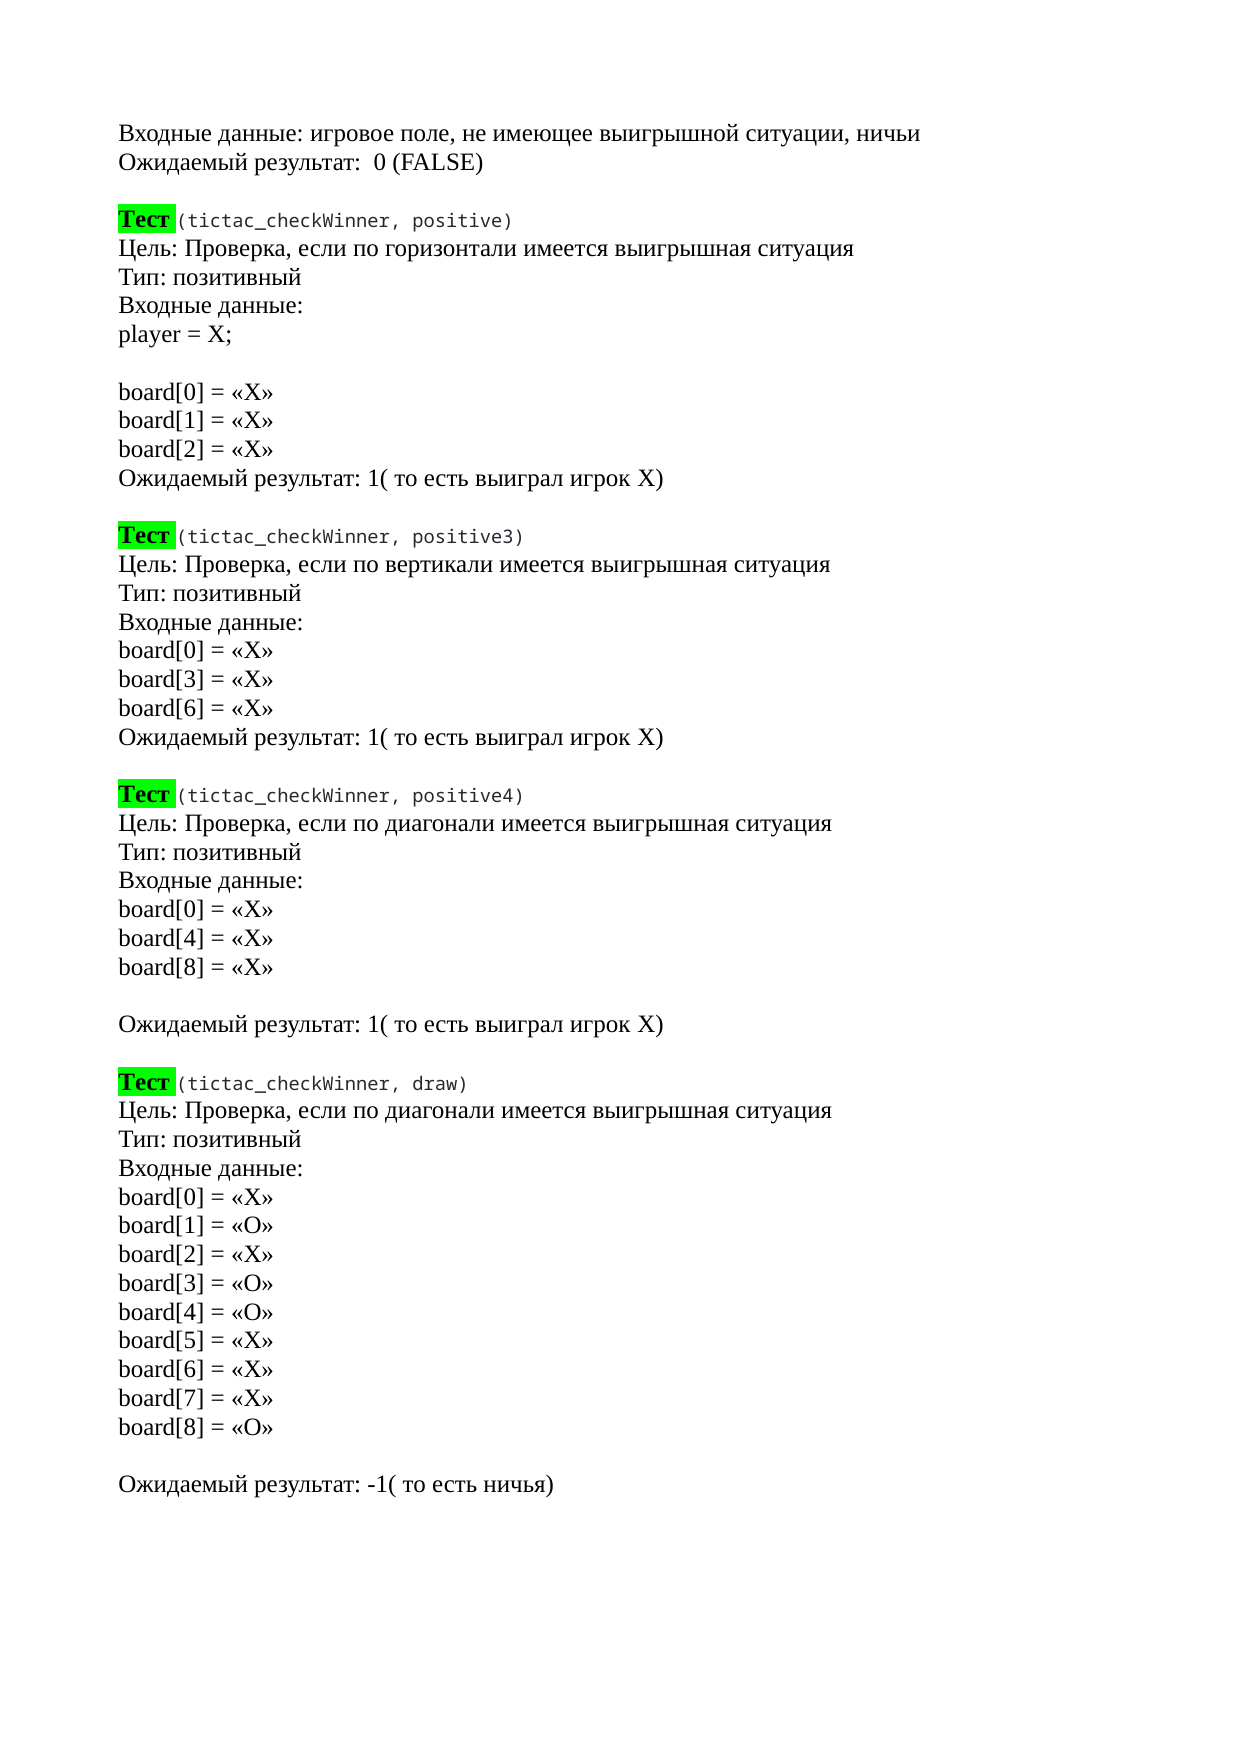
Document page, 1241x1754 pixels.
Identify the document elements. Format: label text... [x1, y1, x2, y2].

text player = X; [118, 319, 1122, 348]
text Tест (tictac_checkWinner, positive) [118, 204, 1122, 233]
text board[0] = «X» [118, 636, 1122, 664]
text Входные данные: игровое поле, не имеющее выигрышной ситуации, ничьи [118, 118, 1122, 147]
text Ожидаемый результат: -1( то есть ничья) [118, 1469, 1122, 1498]
text board[6] = «X» [118, 1354, 1122, 1383]
text Ожидаемый результат: 1( то есть выиграл игрок X) [118, 1009, 1122, 1038]
text board[0] = «X» [118, 894, 1122, 923]
text Цель: Проверка, если по диагонали имеется выигрышная ситуация [118, 1096, 1122, 1124]
text Ожидаемый результат: 1( то есть выиграл игрок X) [118, 463, 1122, 492]
text board[1] = «X» [118, 406, 1122, 434]
text board[3] = «X» [118, 664, 1122, 693]
text board[6] = «X» [118, 693, 1122, 722]
text board[0] = «X» [118, 377, 1122, 406]
text Входные данные: [118, 866, 1122, 894]
text Ожидаемый результат: 0 (FALSE) [118, 147, 1122, 176]
text Tест (tictac_checkWinner, positive3) [118, 521, 1122, 549]
text Цель: Проверка, если по вертикали имеется выигрышная ситуация [118, 549, 1122, 578]
text Тип: позитивный [118, 578, 1122, 607]
text board[0] = «X» [118, 1182, 1122, 1211]
text Ожидаемый результат: 1( то есть выиграл игрок X) [118, 722, 1122, 751]
text board[1] = «O» [118, 1211, 1122, 1239]
text board[2] = «X» [118, 1239, 1122, 1268]
text board[2] = «X» [118, 434, 1122, 463]
text board[3] = «O» [118, 1268, 1122, 1297]
text board[7] = «X» [118, 1383, 1122, 1412]
text board[8] = «O» [118, 1412, 1122, 1441]
text Tест (tictac_checkWinner, positive4) [118, 779, 1122, 808]
text Тип: позитивный [118, 262, 1122, 291]
text Тип: позитивный [118, 837, 1122, 866]
text Цель: Проверка, если по диагонали имеется выигрышная ситуация [118, 808, 1122, 837]
text Цель: Проверка, если по горизонтали имеется выигрышная ситуация [118, 233, 1122, 262]
text Входные данные: [118, 607, 1122, 636]
text board[4] = «X» [118, 923, 1122, 952]
text board[5] = «X» [118, 1326, 1122, 1354]
text Входные данные: [118, 291, 1122, 319]
text board[8] = «X» [118, 952, 1122, 981]
text Тип: позитивный [118, 1124, 1122, 1153]
text Входные данные: [118, 1153, 1122, 1182]
text Tест (tictac_checkWinner, draw) [118, 1067, 1122, 1096]
text board[4] = «O» [118, 1297, 1122, 1326]
